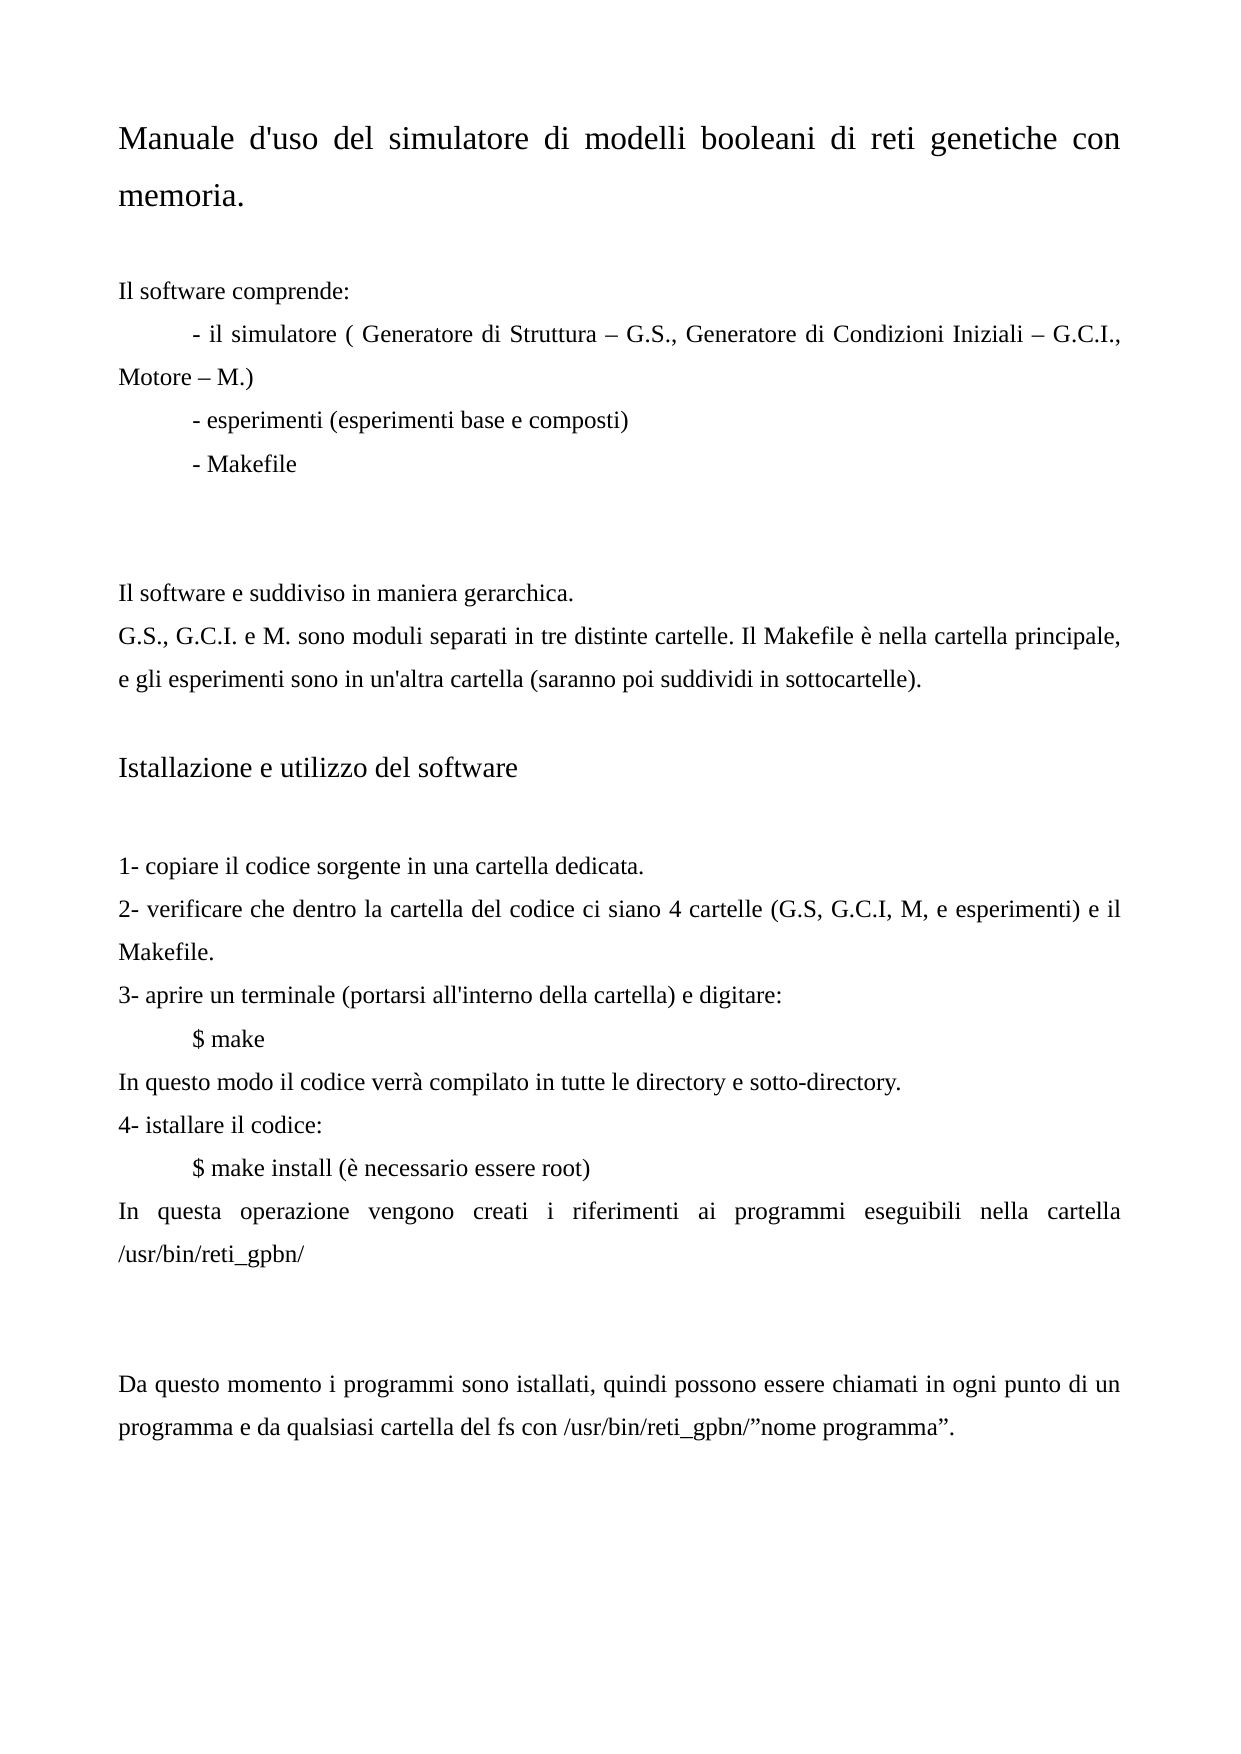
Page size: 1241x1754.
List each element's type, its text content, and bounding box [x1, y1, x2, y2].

text 1- copiare il codice sorgente in una cartella dedicata. [118, 851, 1122, 880]
text Da questo momento i programmi sono istallati, quindi possono essere chiamati in ogni punto di un programma e da qualsiasi cartella del fs con /usr/bin/reti_gpbn/”nome programma”. [118, 1369, 1122, 1441]
text - Makefile [118, 449, 1122, 477]
text Manuale d'uso del simulatore di modelli booleani di reti genetiche con memoria. [118, 118, 1122, 214]
text 4- istallare il codice: [118, 1110, 1122, 1139]
text $ make install (è necessario essere root) [118, 1153, 1122, 1182]
text $ make [118, 1024, 1122, 1052]
text Istallazione e utilizzo del software [118, 751, 1122, 784]
text - esperimenti (esperimenti base e composti) [118, 406, 1122, 434]
text Il software comprende: [118, 276, 1122, 305]
text 2- verificare che dentro la cartella del codice ci siano 4 cartelle (G.S, G.C.I, M, e esperimenti) e il Makefile. [118, 894, 1122, 966]
text In questo modo il codice verrà compilato in tutte le directory e sotto-directory. [118, 1067, 1122, 1096]
text - il simulatore ( Generatore di Struttura – G.S., Generatore di Condizioni Iniziali – G.C.I., Motore – M.) [118, 319, 1122, 391]
text In questa operazione vengono creati i riferimenti ai programmi eseguibili nella cartella /usr/bin/reti_gpbn/ [118, 1196, 1122, 1268]
text 3- aprire un terminale (portarsi all'interno della cartella) e digitare: [118, 981, 1122, 1009]
text Il software e suddiviso in maniera gerarchica. [118, 578, 1122, 607]
text G.S., G.C.I. e M. sono moduli separati in tre distinte cartelle. Il Makefile è nella cartella principale, e gli esperimenti sono in un'altra cartella (saranno poi suddividi in sottocartelle). [118, 621, 1122, 693]
